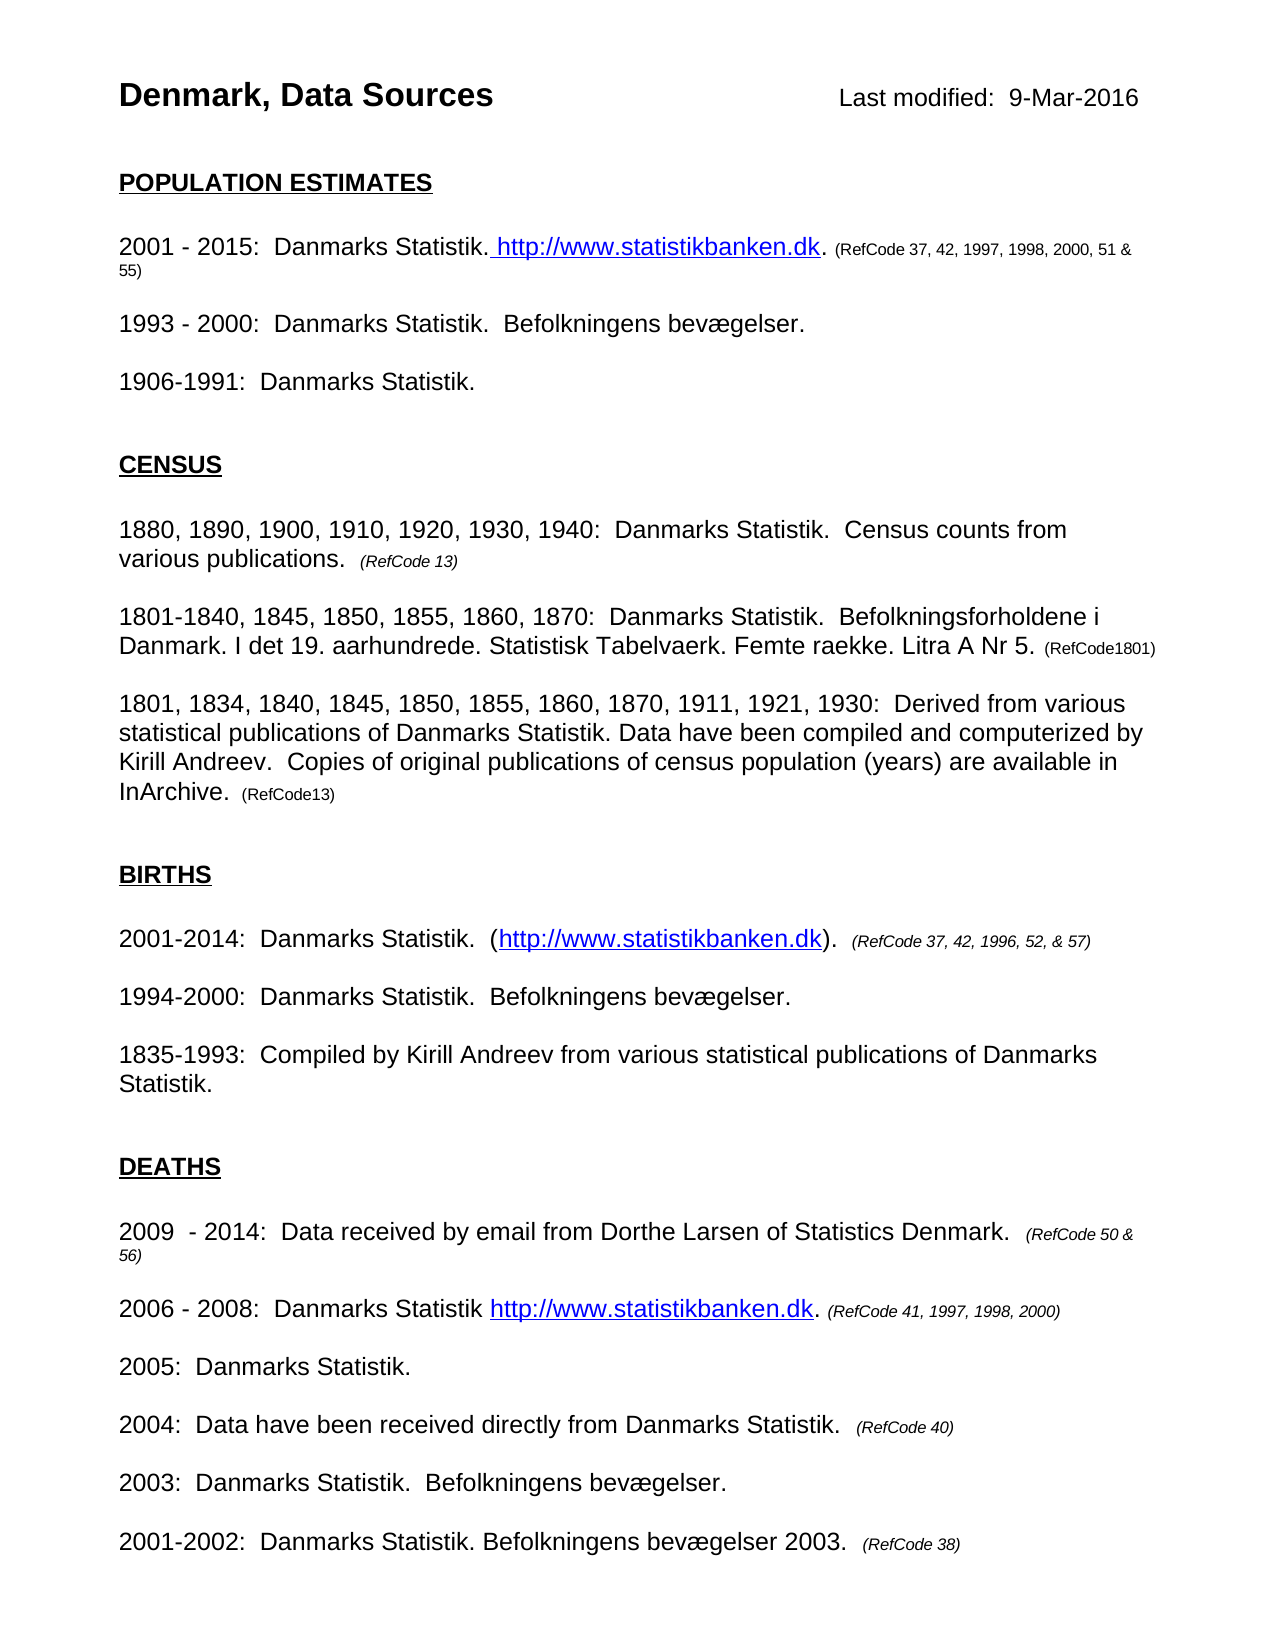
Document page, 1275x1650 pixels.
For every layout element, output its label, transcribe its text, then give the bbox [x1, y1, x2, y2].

subtitle Deaths [118, 1152, 1156, 1181]
text Denmark, Data Sources Last modified: 9-Mar-2016 [118, 75, 1156, 113]
text 2001 - 2015: Danmarks Statistik. http://www.statistikbanken.dk. (RefCode 37, 42, 1997, 1998, 2000, 51 & 55) [118, 232, 1156, 280]
subtitle Population Estimates [118, 168, 1156, 197]
text 2005: Danmarks Statistik. [118, 1352, 1156, 1381]
text 1994-2000: Danmarks Statistik. Befolkningens bevægelser. [118, 982, 1156, 1011]
subtitle Births [118, 859, 1156, 888]
text 2009 - 2014: Data received by email from Dorthe Larsen of Statistics Denmark. (RefCode 50 & 56) [118, 1217, 1156, 1265]
text 2006 - 2008: Danmarks Statistik http://www.statistikbanken.dk. (RefCode 41, 1997, 1998, 2000) [118, 1294, 1156, 1323]
text 1880, 1890, 1900, 1910, 1920, 1930, 1940: Danmarks Statistik. Census counts from various publications. (RefCode 13) [118, 515, 1156, 573]
text 2001-2014: Danmarks Statistik. (http://www.statistikbanken.dk). (RefCode 37, 42, 1996, 52, & 57) [118, 924, 1156, 953]
text 1835-1993: Compiled by Kirill Andreev from various statistical publications of Danmarks Statistik. [118, 1040, 1156, 1098]
subtitle Census [118, 450, 1156, 479]
text 1906-1991: Danmarks Statistik. [118, 367, 1156, 396]
text 2001-2002: Danmarks Statistik. Befolkningens bevægelser 2003. (RefCode 38) [118, 1526, 1156, 1555]
text 1801-1840, 1845, 1850, 1855, 1860, 1870: Danmarks Statistik. Befolkningsforholdene i Danmark. I det 19. aarhundrede. Statistisk Tabelvaerk. Femte raekke. Litra A Nr 5. (RefCode1801) [118, 602, 1156, 660]
text 2003: Danmarks Statistik. Befolkningens bevægelser. [118, 1468, 1156, 1497]
text 1993 - 2000: Danmarks Statistik. Befolkningens bevægelser. [118, 309, 1156, 338]
text 1801, 1834, 1840, 1845, 1850, 1855, 1860, 1870, 1911, 1921, 1930: Derived from various statistical publications of Danmarks Statistik. Data have been compiled and computerized by Kirill Andreev. Copies of original publications of census population (years) are available in InArchive. (RefCode13) [118, 689, 1156, 805]
text 2004: Data have been received directly from Danmarks Statistik. (RefCode 40) [118, 1410, 1156, 1439]
